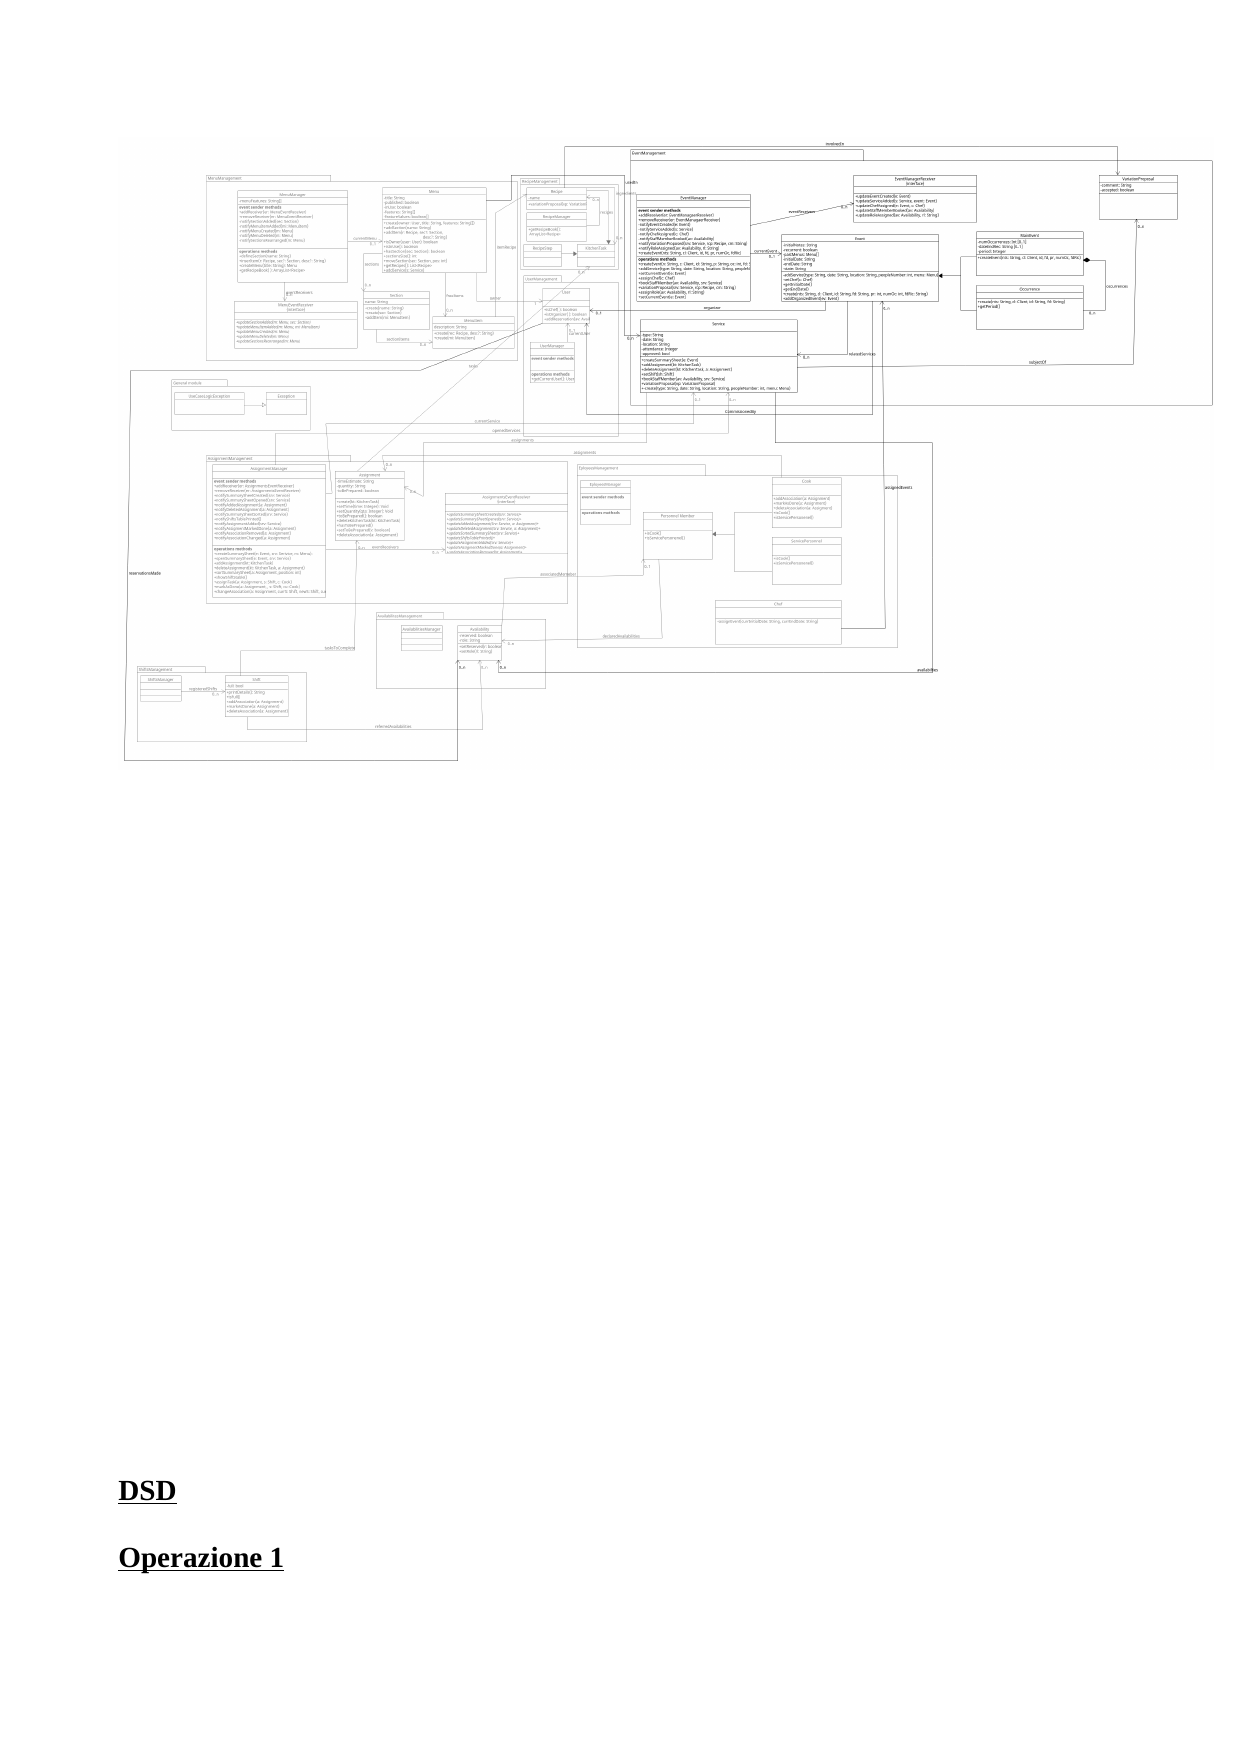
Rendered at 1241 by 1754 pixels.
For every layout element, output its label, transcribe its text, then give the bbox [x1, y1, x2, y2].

text Operazione 1 [118, 1541, 1122, 1574]
text DSD [118, 1473, 1122, 1507]
picture [118, 137, 1215, 770]
